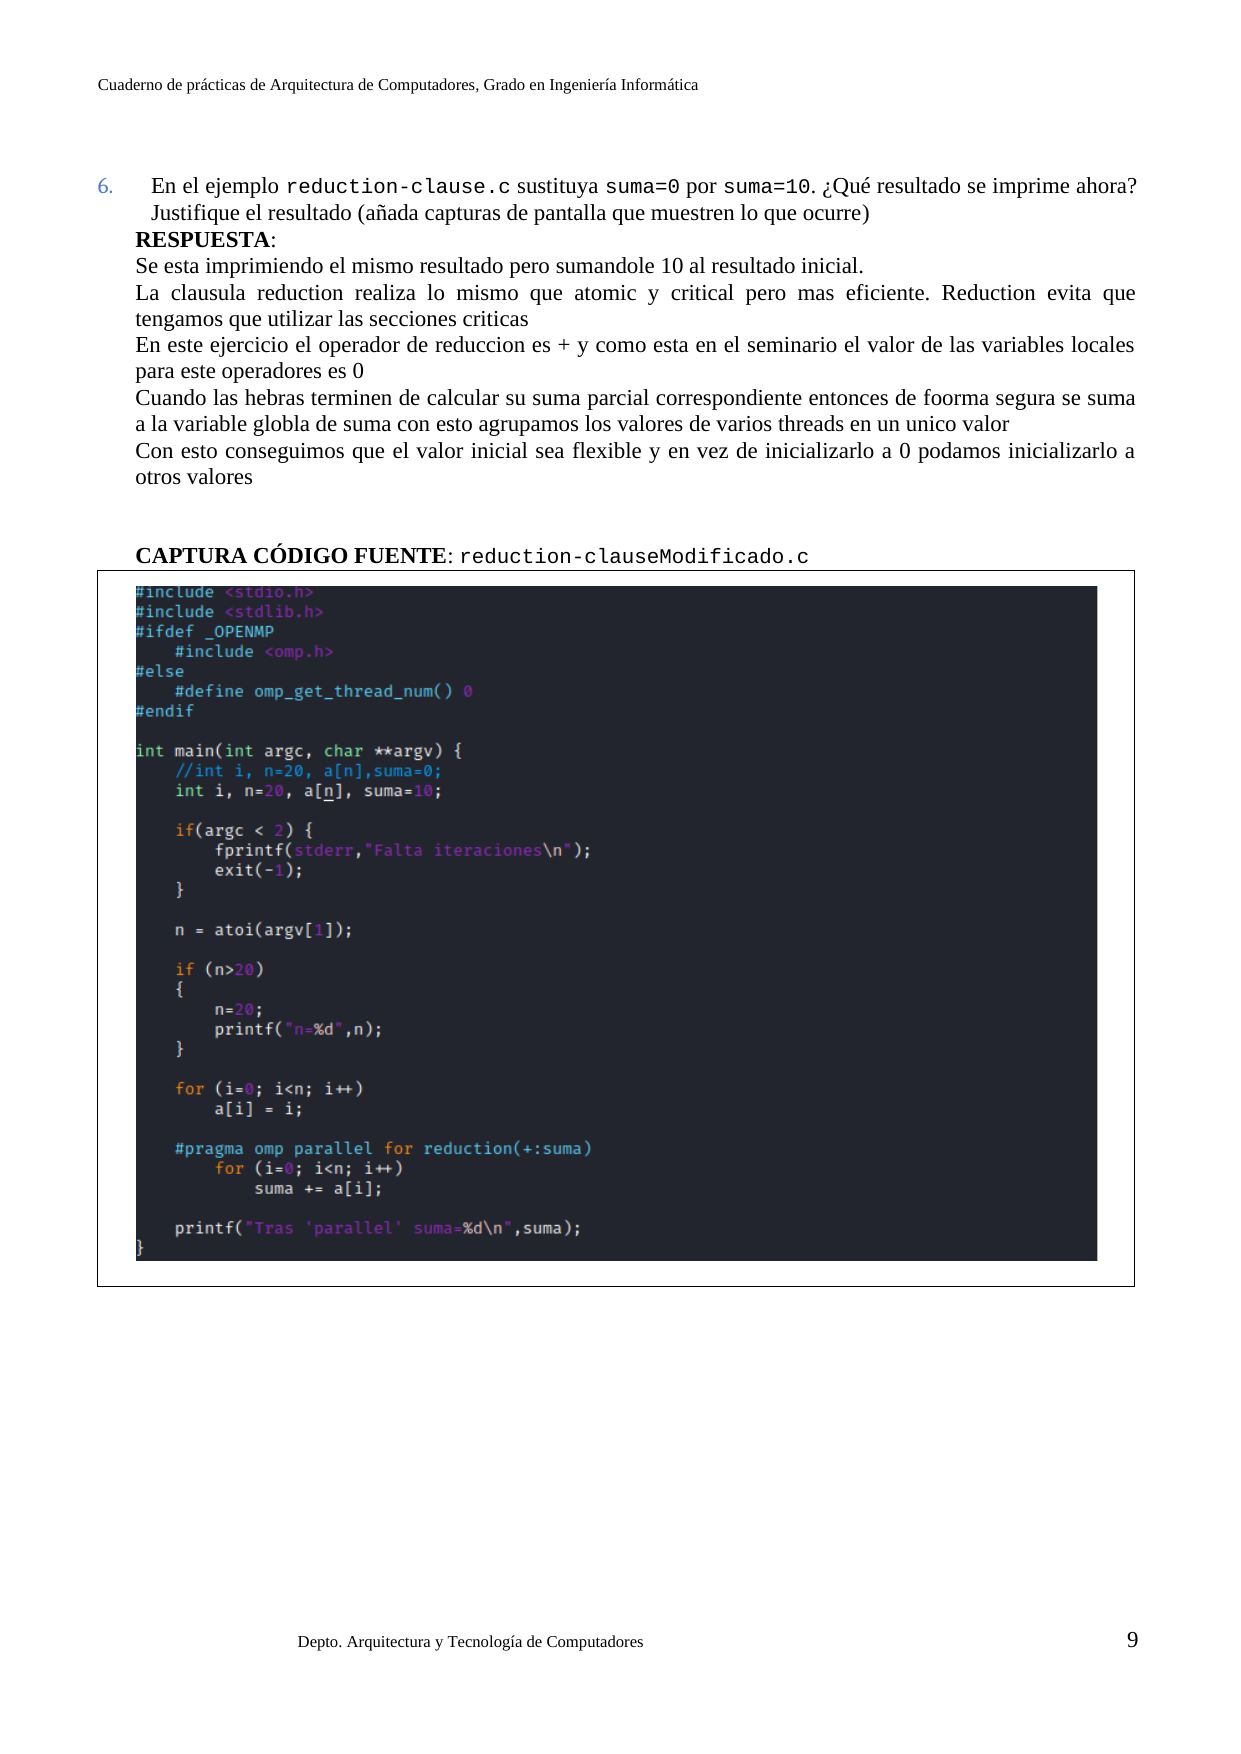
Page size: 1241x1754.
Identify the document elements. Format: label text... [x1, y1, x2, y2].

text CAPTURA CÓDIGO FUENTE: reduction-clauseModificado.c [135, 542, 1138, 570]
list En el ejemplo reduction-clause.c sustituya suma=0 por suma=10. ¿Qué resultado se imprime ahora? Justifique el resultado (añada capturas de pantalla que muestren lo que ocurre) [98, 172, 1138, 226]
text En este ejercicio el operador de reduccion es + y como esta en el seminario el valor de las variables locales para este operadores es 0 [135, 331, 1138, 384]
text Se esta imprimiendo el mismo resultado pero sumandole 10 al resultado inicial. [135, 252, 1138, 278]
text RESPUESTA: [135, 226, 1138, 252]
text Con esto conseguimos que el valor inicial sea flexible y en vez de inicializarlo a 0 podamos inicializarlo a otros valores [135, 437, 1138, 489]
text Cuando las hebras terminen de calcular su suma parcial correspondiente entonces de foorma segura se suma a la variable globla de suma con esto agrupamos los valores de varios threads en un unico valor [135, 384, 1138, 437]
table_header [98, 571, 1134, 1286]
text La clausula reduction realiza lo mismo que atomic y critical pero mas eficiente. Reduction evita que tengamos que utilizar las secciones criticas [135, 278, 1138, 331]
picture [136, 586, 1098, 1261]
